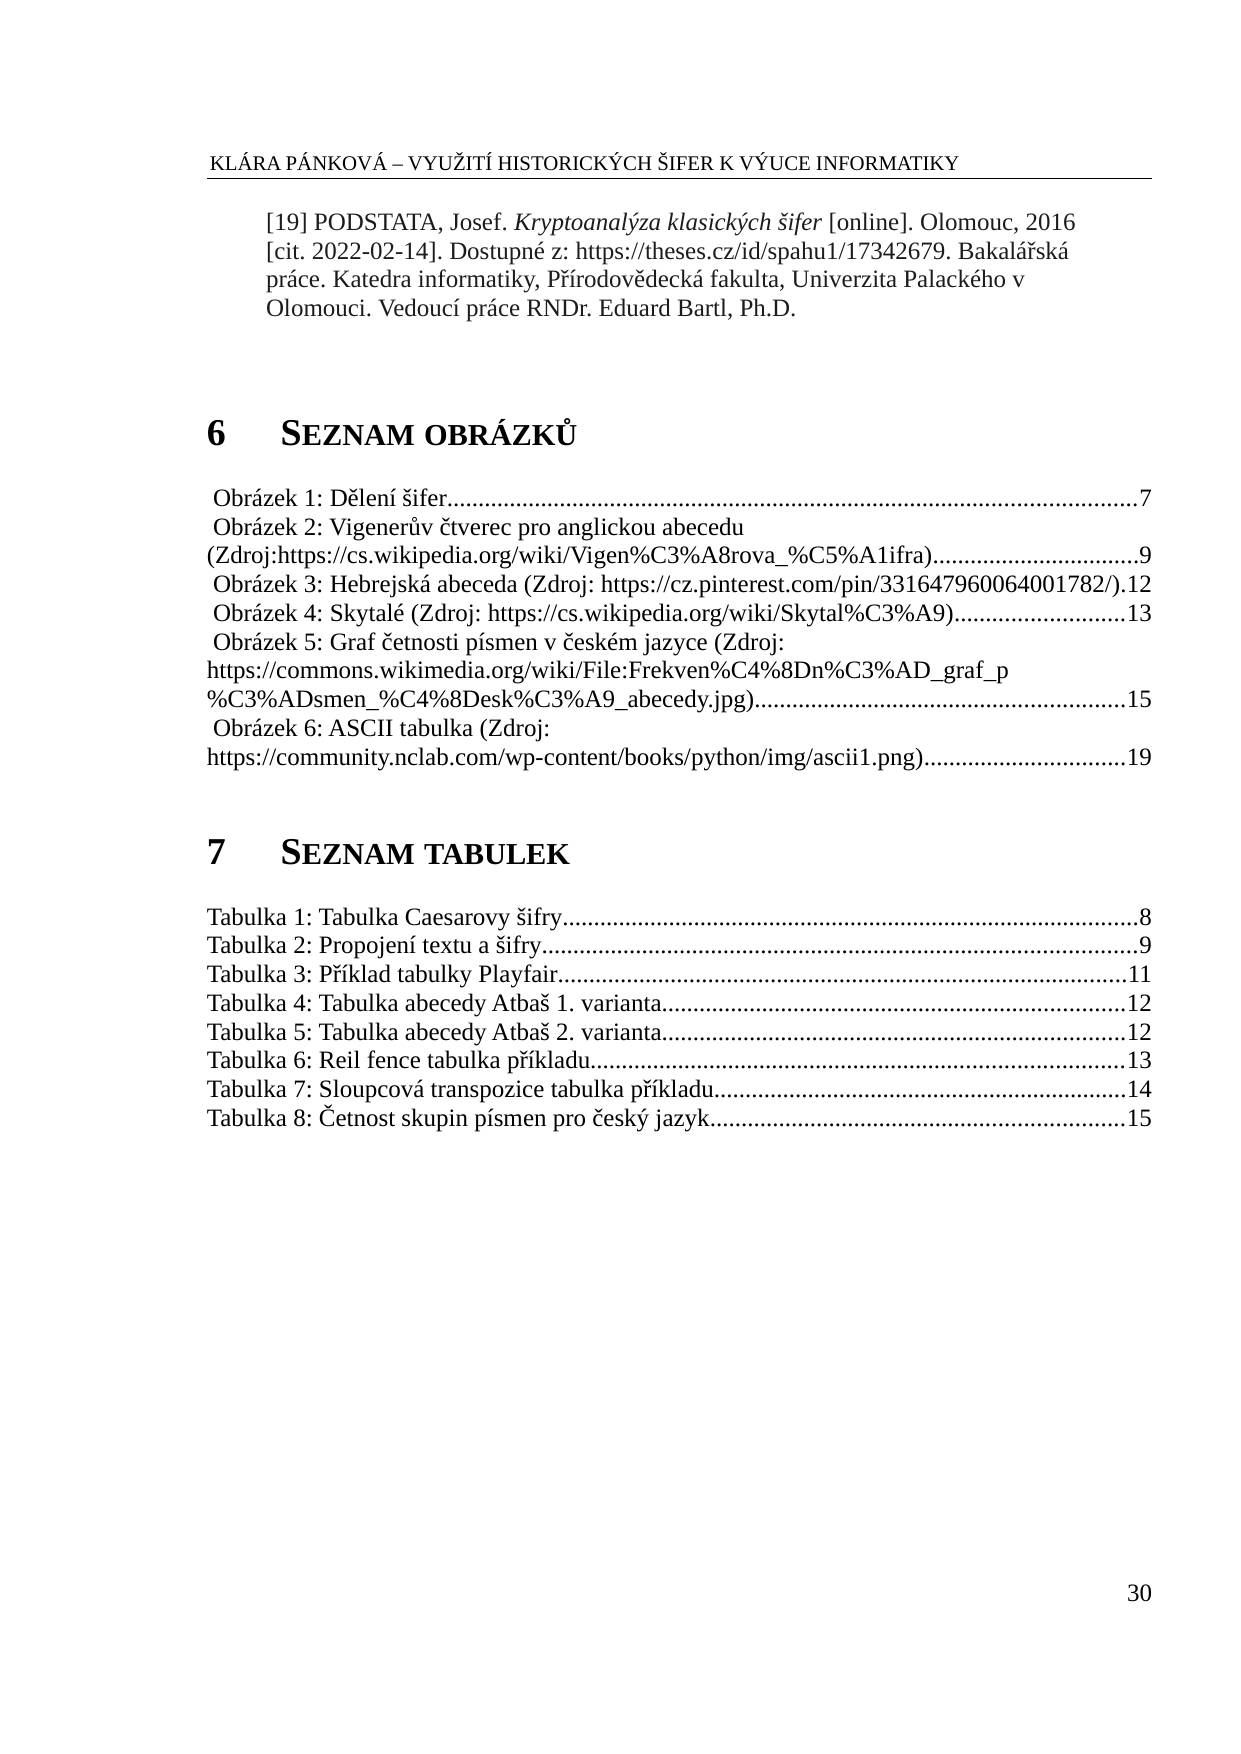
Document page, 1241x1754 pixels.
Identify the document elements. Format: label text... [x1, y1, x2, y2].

text [19] PODSTATA, Josef. Kryptoanalýza klasických šifer [online]. Olomouc, 2016 [cit. 2022-02-14]. Dostupné z: https://theses.cz/id/spahu1/17342679. Bakalářská práce. Katedra informatiky, Přírodovědecká fakulta, Univerzita Palackého v Olomouci. Vedoucí práce RNDr. Eduard Bartl, Ph.D. [266, 207, 1093, 322]
text Tabulka 8: Četnost skupin písmen pro český jazyk 15 [207, 1103, 1152, 1132]
text Tabulka 3: Příklad tabulky Playfair 11 [207, 959, 1152, 988]
text Obrázek 3: Hebrejská abeceda (Zdroj: https://cz.pinterest.com/pin/331647960064001782/) 12 [207, 569, 1152, 598]
text Tabulka 1: Tabulka Caesarovy šifry 8 [207, 902, 1152, 931]
text Obrázek 1: Dělení šifer 7 [207, 483, 1152, 512]
text Tabulka 6: Reil fence tabulka příkladu 13 [207, 1046, 1152, 1074]
subtitle Seznam obrázků [207, 410, 1152, 453]
text Obrázek 4: Skytalé (Zdroj: https://cs.wikipedia.org/wiki/Skytal%C3%A9) 13 [207, 598, 1152, 627]
text Tabulka 4: Tabulka abecedy Atbaš 1. varianta 12 [207, 988, 1152, 1017]
text Obrázek 5: Graf četnosti písmen v českém jazyce (Zdroj: https://commons.wikimedia.org/wiki/File:Frekven%C4%8Dn%C3%AD_graf_p%C3%ADsmen_%C4%8Desk%C3%A9_abecedy.jpg) 15 [207, 627, 1152, 713]
text Tabulka 2: Propojení textu a šifry 9 [207, 931, 1152, 959]
text Tabulka 5: Tabulka abecedy Atbaš 2. varianta 12 [207, 1017, 1152, 1046]
subtitle Seznam tabulek [207, 829, 1152, 872]
text Obrázek 2: Vigenerův čtverec pro anglickou abecedu (Zdroj:https://cs.wikipedia.org/wiki/Vigen%C3%A8rova_%C5%A1ifra) 9 [207, 512, 1152, 569]
text Tabulka 7: Sloupcová transpozice tabulka příkladu 14 [207, 1074, 1152, 1103]
text Obrázek 6: ASCII tabulka (Zdroj: https://community.nclab.com/wp-content/books/python/img/ascii1.png) 19 [207, 713, 1152, 770]
